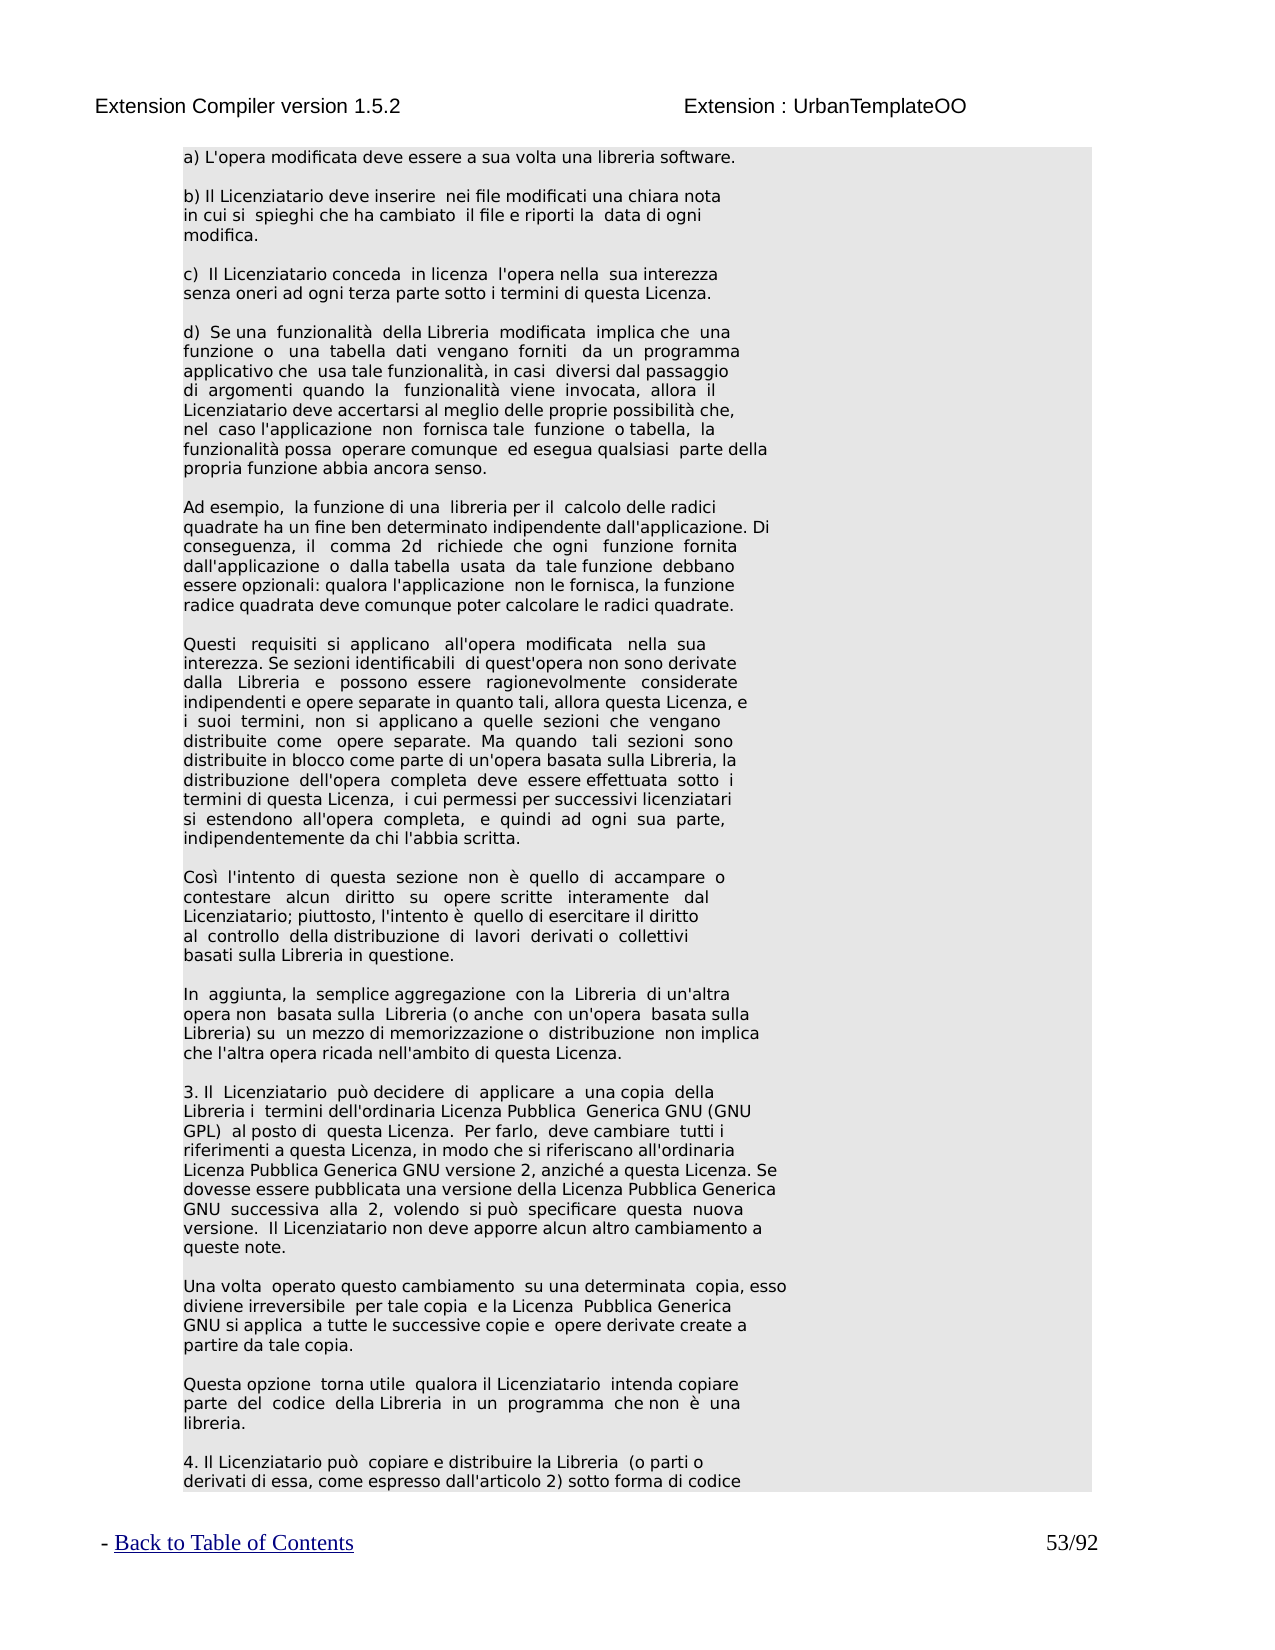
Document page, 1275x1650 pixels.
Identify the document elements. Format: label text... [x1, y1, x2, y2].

text indipendenti e opere separate in quanto tali, allora questa Licenza, e [183, 693, 1092, 712]
text distribuite come opere separate. Ma quando tali sezioni sono [183, 732, 1092, 751]
text distribuzione dell'opera completa deve essere effettuata sotto i [183, 771, 1092, 790]
text basati sulla Libreria in questione. [183, 946, 1092, 966]
text partire da tale copia. [183, 1336, 1092, 1355]
text radice quadrata deve comunque poter calcolare le radici quadrate. [183, 596, 1092, 615]
text che l'altra opera ricada nell'ambito di questa Licenza. [183, 1043, 1092, 1063]
text queste note. [183, 1238, 1092, 1258]
text al controllo della distribuzione di lavori derivati o collettivi [183, 927, 1092, 946]
text riferimenti a questa Licenza, in modo che si riferiscano all'ordinaria [183, 1141, 1092, 1160]
text Questi requisiti si applicano all'opera modificata nella sua [183, 634, 1092, 654]
text applicativo che usa tale funzionalità, in casi diversi dal passaggio [183, 362, 1092, 381]
text Licenziatario; piuttosto, l'intento è quello di esercitare il diritto [183, 907, 1092, 927]
text nel caso l'applicazione non fornisca tale funzione o tabella, la [183, 420, 1092, 440]
text quadrate ha un fine ben determinato indipendente dall'applicazione. Di [183, 518, 1092, 537]
text funzione o una tabella dati vengano forniti da un programma [183, 342, 1092, 362]
text opera non basata sulla Libreria (o anche con un'opera basata sulla [183, 1004, 1092, 1024]
text dalla Libreria e possono essere ragionevolmente considerate [183, 673, 1092, 693]
text di argomenti quando la funzionalità viene invocata, allora il [183, 381, 1092, 401]
text propria funzione abbia ancora senso. [183, 459, 1092, 479]
text diviene irreversibile per tale copia e la Licenza Pubblica Generica [183, 1297, 1092, 1316]
text distribuite in blocco come parte di un'opera basata sulla Libreria, la [183, 751, 1092, 771]
text Una volta operato questo cambiamento su una determinata copia, esso [183, 1277, 1092, 1297]
text a) L'opera modificata deve essere a sua volta una libreria software. [183, 147, 1092, 167]
text Licenza Pubblica Generica GNU versione 2, anziché a questa Licenza. Se [183, 1160, 1092, 1180]
text derivati di essa, come espresso dall'articolo 2) sotto forma di codice [183, 1472, 1092, 1492]
text versione. Il Licenziatario non deve apporre alcun altro cambiamento a [183, 1219, 1092, 1238]
text b) Il Licenziatario deve inserire nei file modificati una chiara nota [183, 186, 1092, 206]
text Libreria i termini dell'ordinaria Licenza Pubblica Generica GNU (GNU [183, 1102, 1092, 1121]
text in cui si spieghi che ha cambiato il file e riporti la data di ogni [183, 206, 1092, 225]
text Licenziatario deve accertarsi al meglio delle proprie possibilità che, [183, 401, 1092, 420]
text Ad esempio, la funzione di una libreria per il calcolo delle radici [183, 498, 1092, 518]
text contestare alcun diritto su opere scritte interamente dal [183, 888, 1092, 907]
text dall'applicazione o dalla tabella usata da tale funzione debbano [183, 557, 1092, 576]
text modifica. [183, 225, 1092, 245]
text c) Il Licenziatario conceda in licenza l'opera nella sua interezza [183, 264, 1092, 284]
text si estendono all'opera completa, e quindi ad ogni sua parte, [183, 810, 1092, 829]
text In aggiunta, la semplice aggregazione con la Libreria di un'altra [183, 985, 1092, 1004]
text GNU successiva alla 2, volendo si può specificare questa nuova [183, 1199, 1092, 1219]
text indipendentemente da chi l'abbia scritta. [183, 829, 1092, 849]
text GNU si applica a tutte le successive copie e opere derivate create a [183, 1316, 1092, 1336]
text i suoi termini, non si applicano a quelle sezioni che vengano [183, 712, 1092, 732]
text d) Se una funzionalità della Libreria modificata implica che una [183, 323, 1092, 342]
text 4. Il Licenziatario può copiare e distribuire la Libreria (o parti o [183, 1453, 1092, 1472]
text termini di questa Licenza, i cui permessi per successivi licenziatari [183, 790, 1092, 810]
text interezza. Se sezioni identificabili di quest'opera non sono derivate [183, 654, 1092, 673]
text Così l'intento di questa sezione non è quello di accampare o [183, 868, 1092, 888]
text senza oneri ad ogni terza parte sotto i termini di questa Licenza. [183, 284, 1092, 303]
text 3. Il Licenziatario può decidere di applicare a una copia della [183, 1082, 1092, 1102]
text GPL) al posto di questa Licenza. Per farlo, deve cambiare tutti i [183, 1121, 1092, 1141]
text Questa opzione torna utile qualora il Licenziatario intenda copiare [183, 1375, 1092, 1394]
text conseguenza, il comma 2d richiede che ogni funzione fornita [183, 537, 1092, 557]
text dovesse essere pubblicata una versione della Licenza Pubblica Generica [183, 1180, 1092, 1199]
text libreria. [183, 1414, 1092, 1433]
text essere opzionali: qualora l'applicazione non le fornisca, la funzione [183, 576, 1092, 596]
text Libreria) su un mezzo di memorizzazione o distribuzione non implica [183, 1024, 1092, 1043]
text parte del codice della Libreria in un programma che non è una [183, 1394, 1092, 1414]
text funzionalità possa operare comunque ed esegua qualsiasi parte della [183, 440, 1092, 459]
